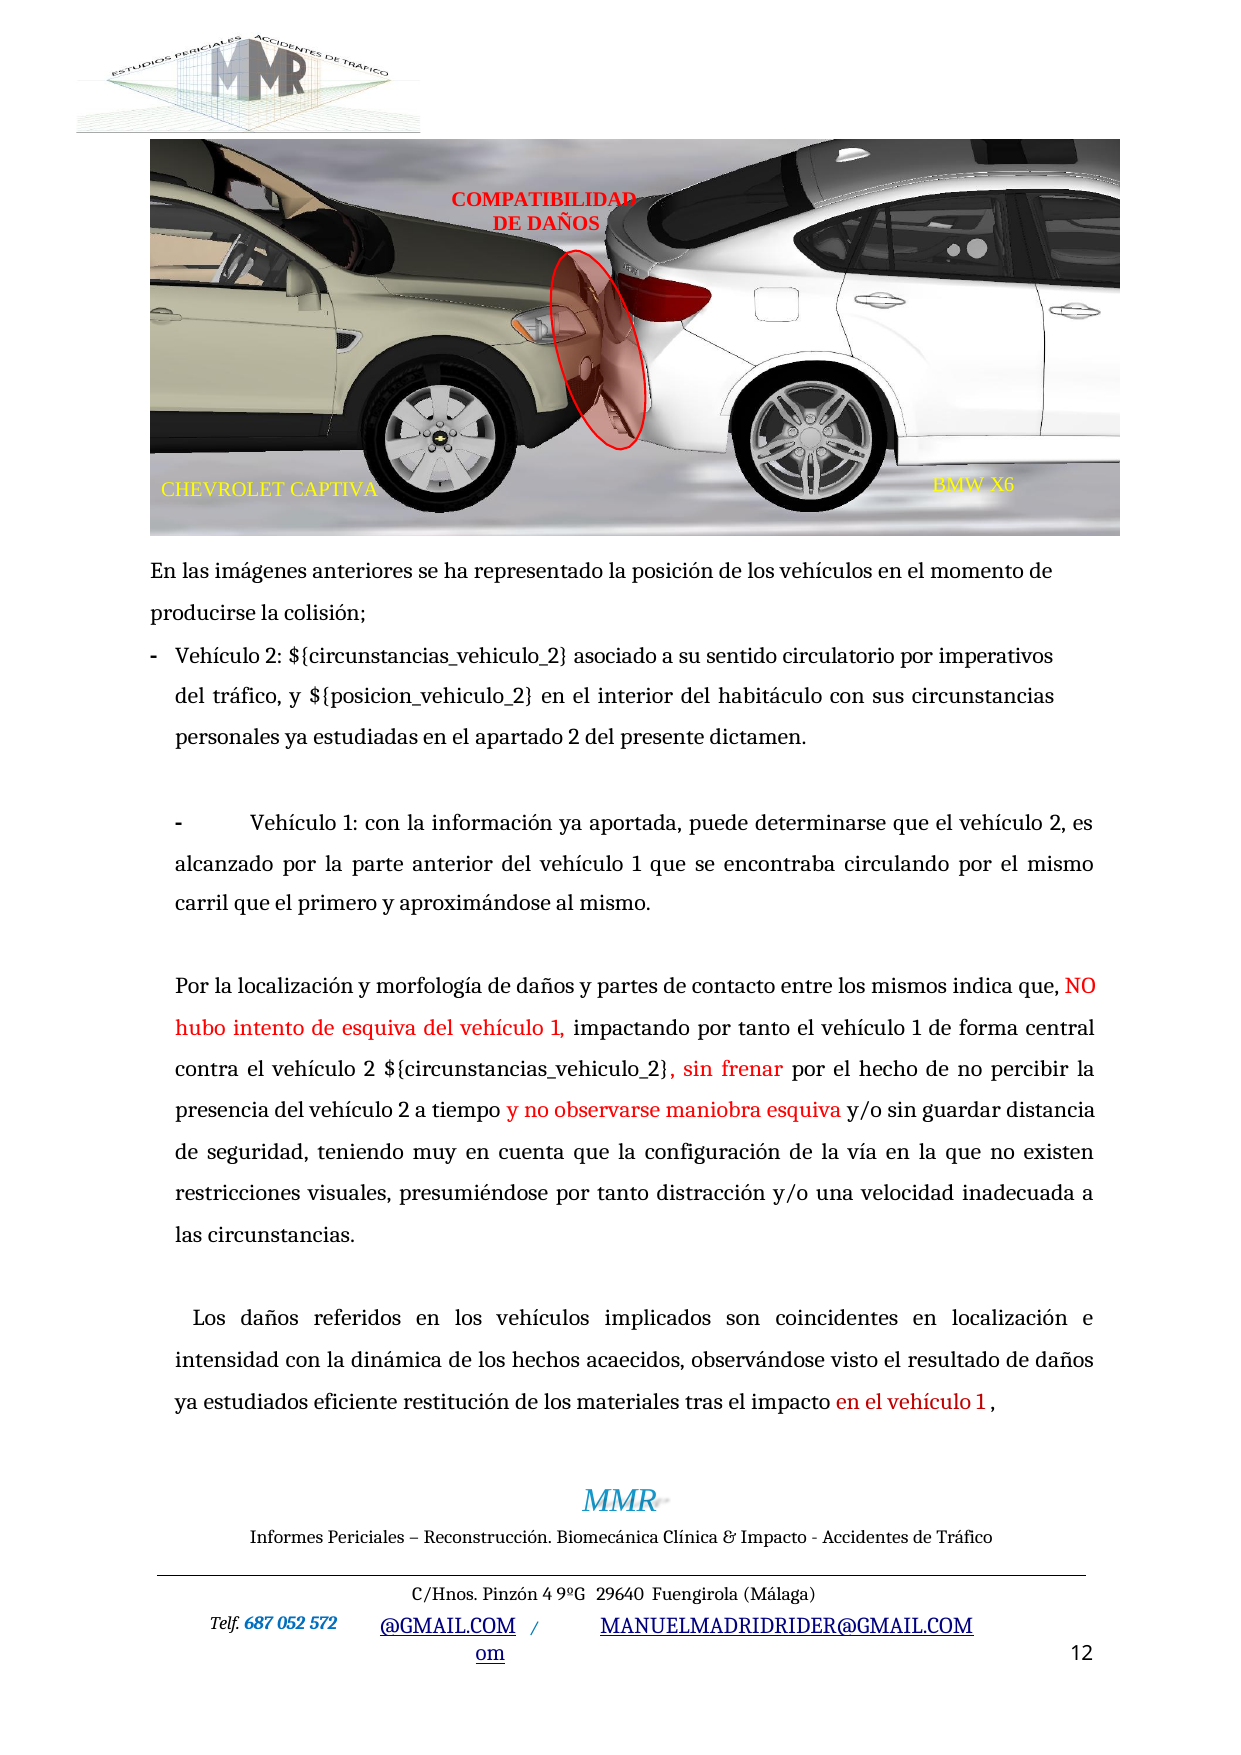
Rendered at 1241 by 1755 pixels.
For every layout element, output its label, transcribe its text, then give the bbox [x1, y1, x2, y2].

text En las imágenes anteriores se ha representado la posición de los vehículos en el momento de producirse la colisión; [150, 557, 1152, 626]
text Los daños referidos en los vehículos implicados son coincidentes en localización e intensidad con la dinámica de los hechos acaecidos, observándose visto el resultado de daños ya estudiados eficiente restitución de los materiales tras el impacto en el vehículo 1 , [175, 1305, 1095, 1416]
list Vehículo 2: ${circunstancias_vehiculo_2} asociado a su sentido circulatorio por imperativos [150, 642, 1152, 669]
text del tráfico, y ${posicion_vehiculo_2} en el interior del habitáculo con sus circunstancias personales ya estudiadas en el apartado 2 del presente dictamen. [175, 683, 1152, 751]
text Por la localización y morfología de daños y partes de contacto entre los mismos indica que, NO hubo intento de esquiva del vehículo 1, impactando por tanto el vehículo 1 de forma central contra el vehículo 2 ${circunstancias_vehiculo_2}, sin frenar por el hecho de no percibir la presencia del vehículo 2 a tiempo y no observarse maniobra esquiva y/o sin guardar distancia de seguridad, teniendo muy en cuenta que la configuración de la vía en la que no existen restricciones visuales, presumiéndose por tanto distracción y/o una velocidad inadecuada a las circunstancias. [175, 973, 1096, 1248]
list Vehículo 1: con la información ya aportada, puede determinarse que el vehículo 2, es alcanzado por la parte anterior del vehículo 1 que se encontraba circulando por el mismo carril que el primero y aproximándose al mismo. [175, 806, 1095, 916]
